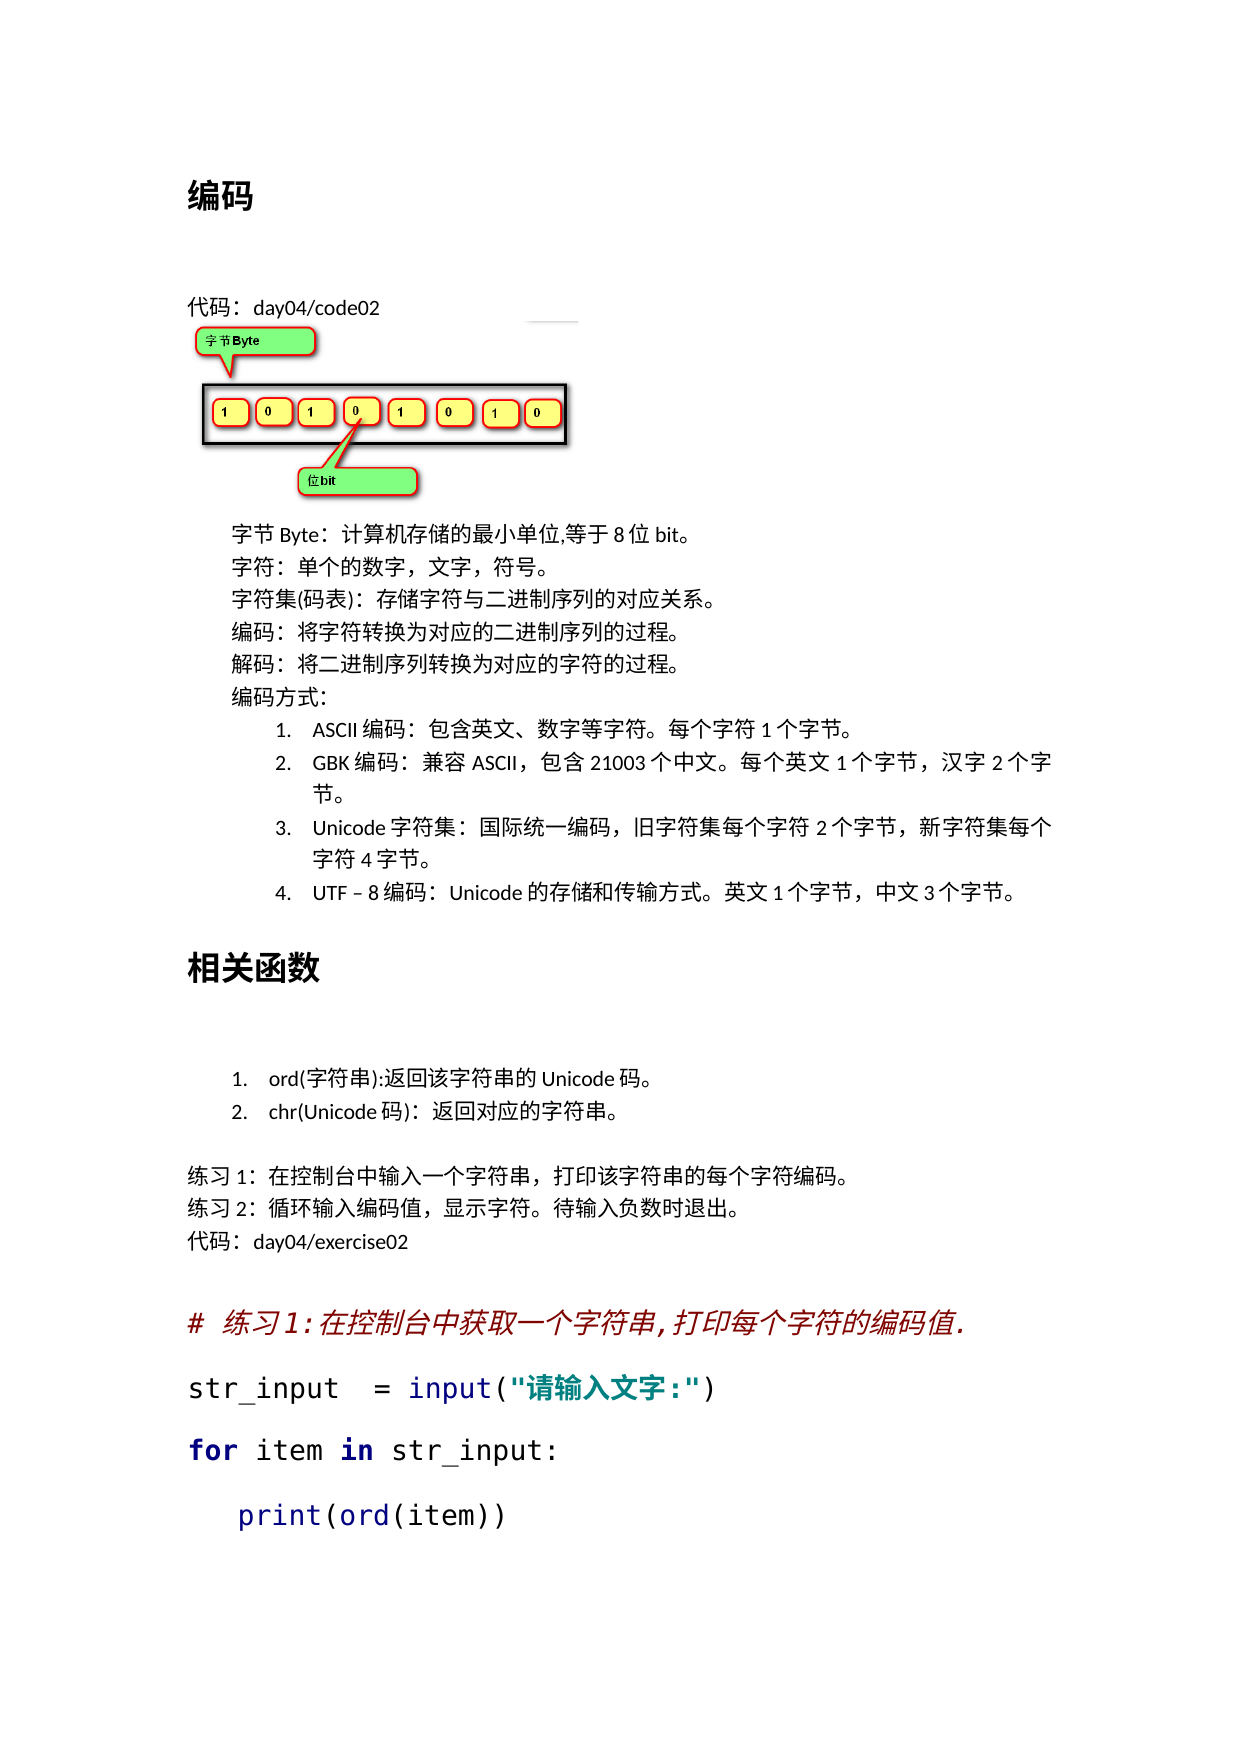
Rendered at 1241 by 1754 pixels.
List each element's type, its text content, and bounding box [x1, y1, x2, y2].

text 代码：day04/exercise02 [187, 1223, 1053, 1256]
list chr(Unicode码)：返回对应的字符串。 [231, 1093, 1053, 1126]
picture [187, 321, 579, 506]
list ord(字符串):返回该字符串的Unicode码。 [231, 1061, 1053, 1093]
text 字符：单个的数字，文字，符号。 [187, 549, 1053, 582]
text 字节Byte：计算机存储的最小单位,等于8位bit。 [187, 517, 1053, 549]
text for item in str_input: [187, 1418, 1053, 1483]
text 字符集(码表)：存储字符与二进制序列的对应关系。 [187, 582, 1053, 614]
list GBK编码：兼容ASCII，包含21003个中文。每个英文1个字节，汉字2个字节。 [275, 744, 1053, 809]
subtitle 编码 [187, 162, 1053, 227]
list ASCII编码：包含英文、数字等字符。每个字符1个字节。 [275, 712, 1053, 744]
list Unicode字符集：国际统一编码，旧字符集每个字符2个字节，新字符集每个字符4字节。 [275, 809, 1053, 874]
text 代码：day04/code02 [187, 289, 1053, 322]
text print(ord(item)) [187, 1483, 1053, 1548]
text 解码：将二进制序列转换为对应的字符的过程。 [187, 647, 1053, 679]
subtitle 相关函数 [187, 934, 1053, 999]
list UTF – 8编码：Unicode的存储和传输方式。英文1个字节，中文3个字节。 [275, 874, 1053, 907]
text # 练习1:在控制台中获取一个字符串,打印每个字符的编码值. [187, 1288, 1053, 1353]
text 练习2：循环输入编码值，显示字符。待输入负数时退出。 [187, 1191, 1053, 1223]
text 编码方式： [187, 679, 1053, 712]
text str_input = input("请输入文字:") [187, 1353, 1053, 1418]
text 编码：将字符转换为对应的二进制序列的过程。 [187, 614, 1053, 647]
text 练习1：在控制台中输入一个字符串，打印该字符串的每个字符编码。 [187, 1158, 1053, 1191]
